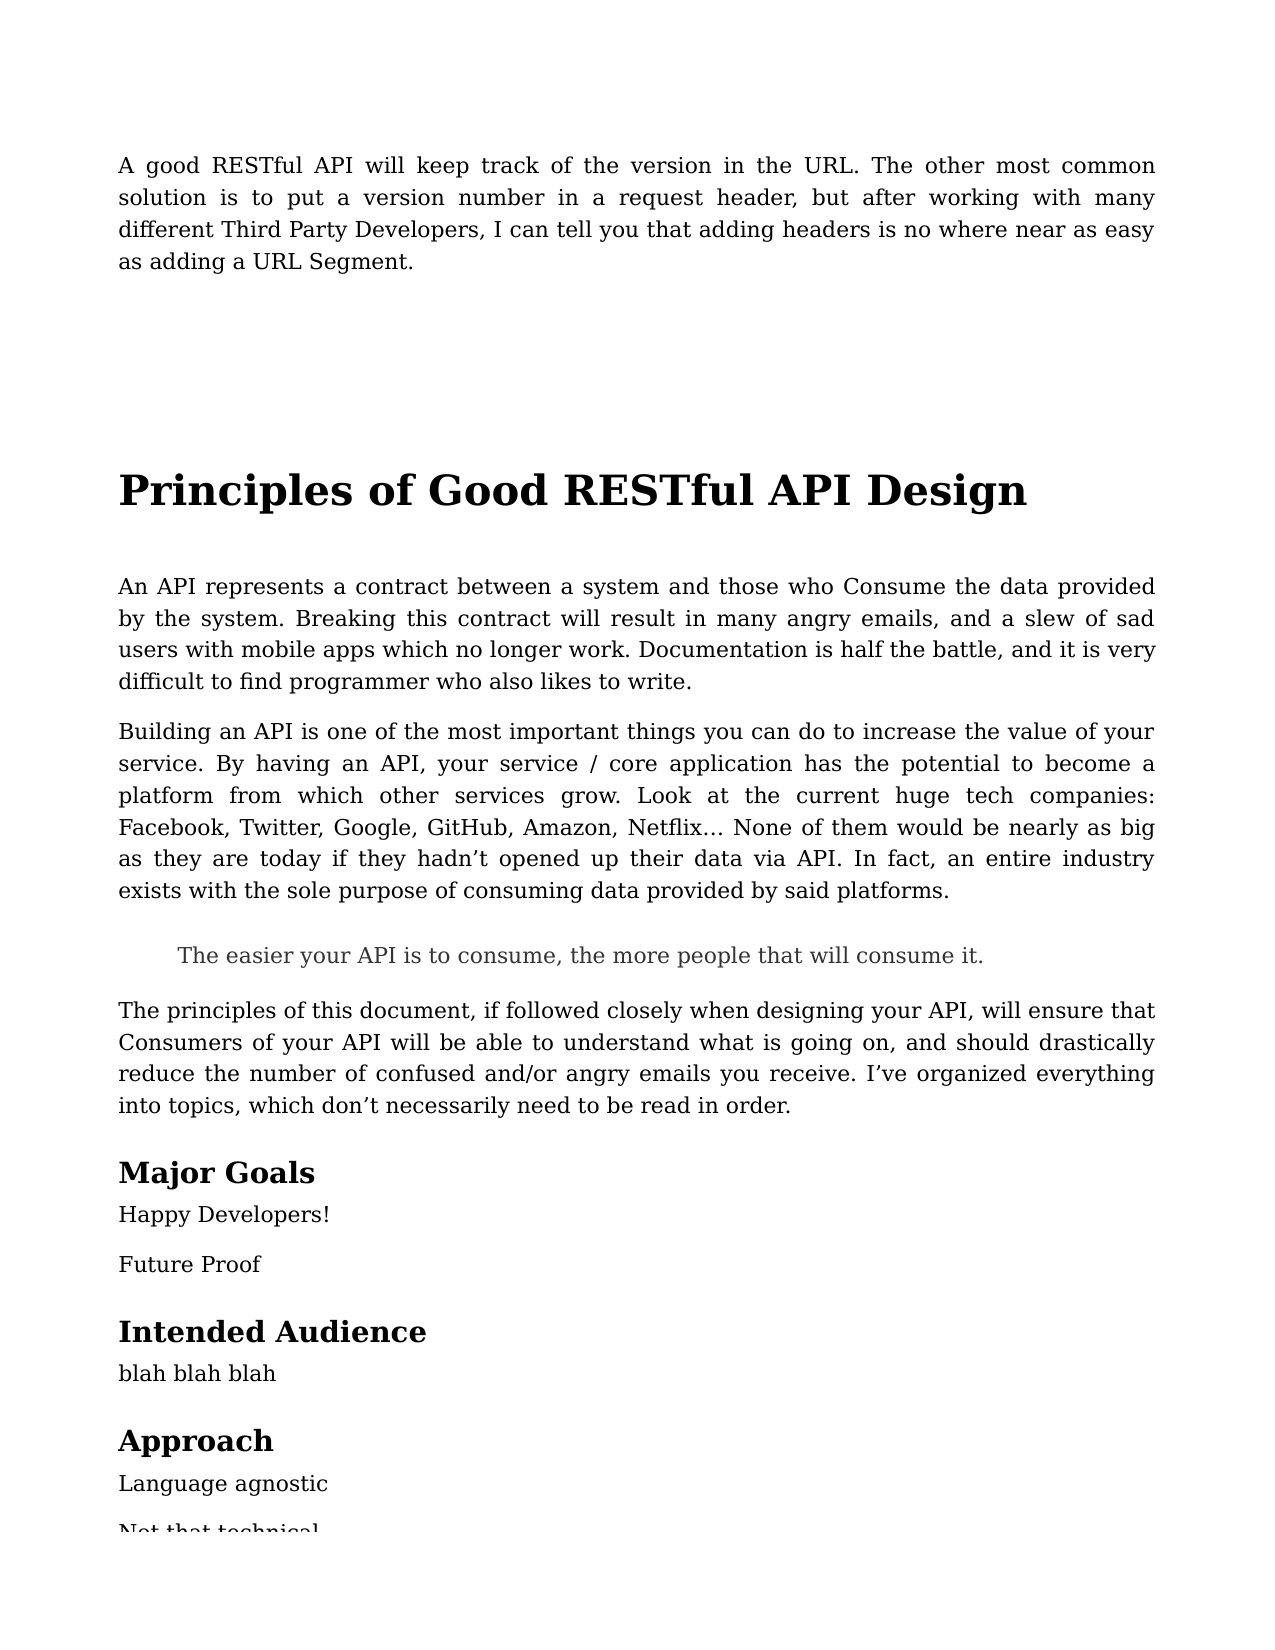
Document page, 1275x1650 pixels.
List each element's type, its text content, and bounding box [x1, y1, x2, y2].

text A good RESTful API will keep track of the version in the URL. The other most common solution is to put a version number in a request header, but after working with many different Third Party Developers, I can tell you that adding headers is no where near as easy as adding a URL Segment. [118, 153, 1157, 275]
